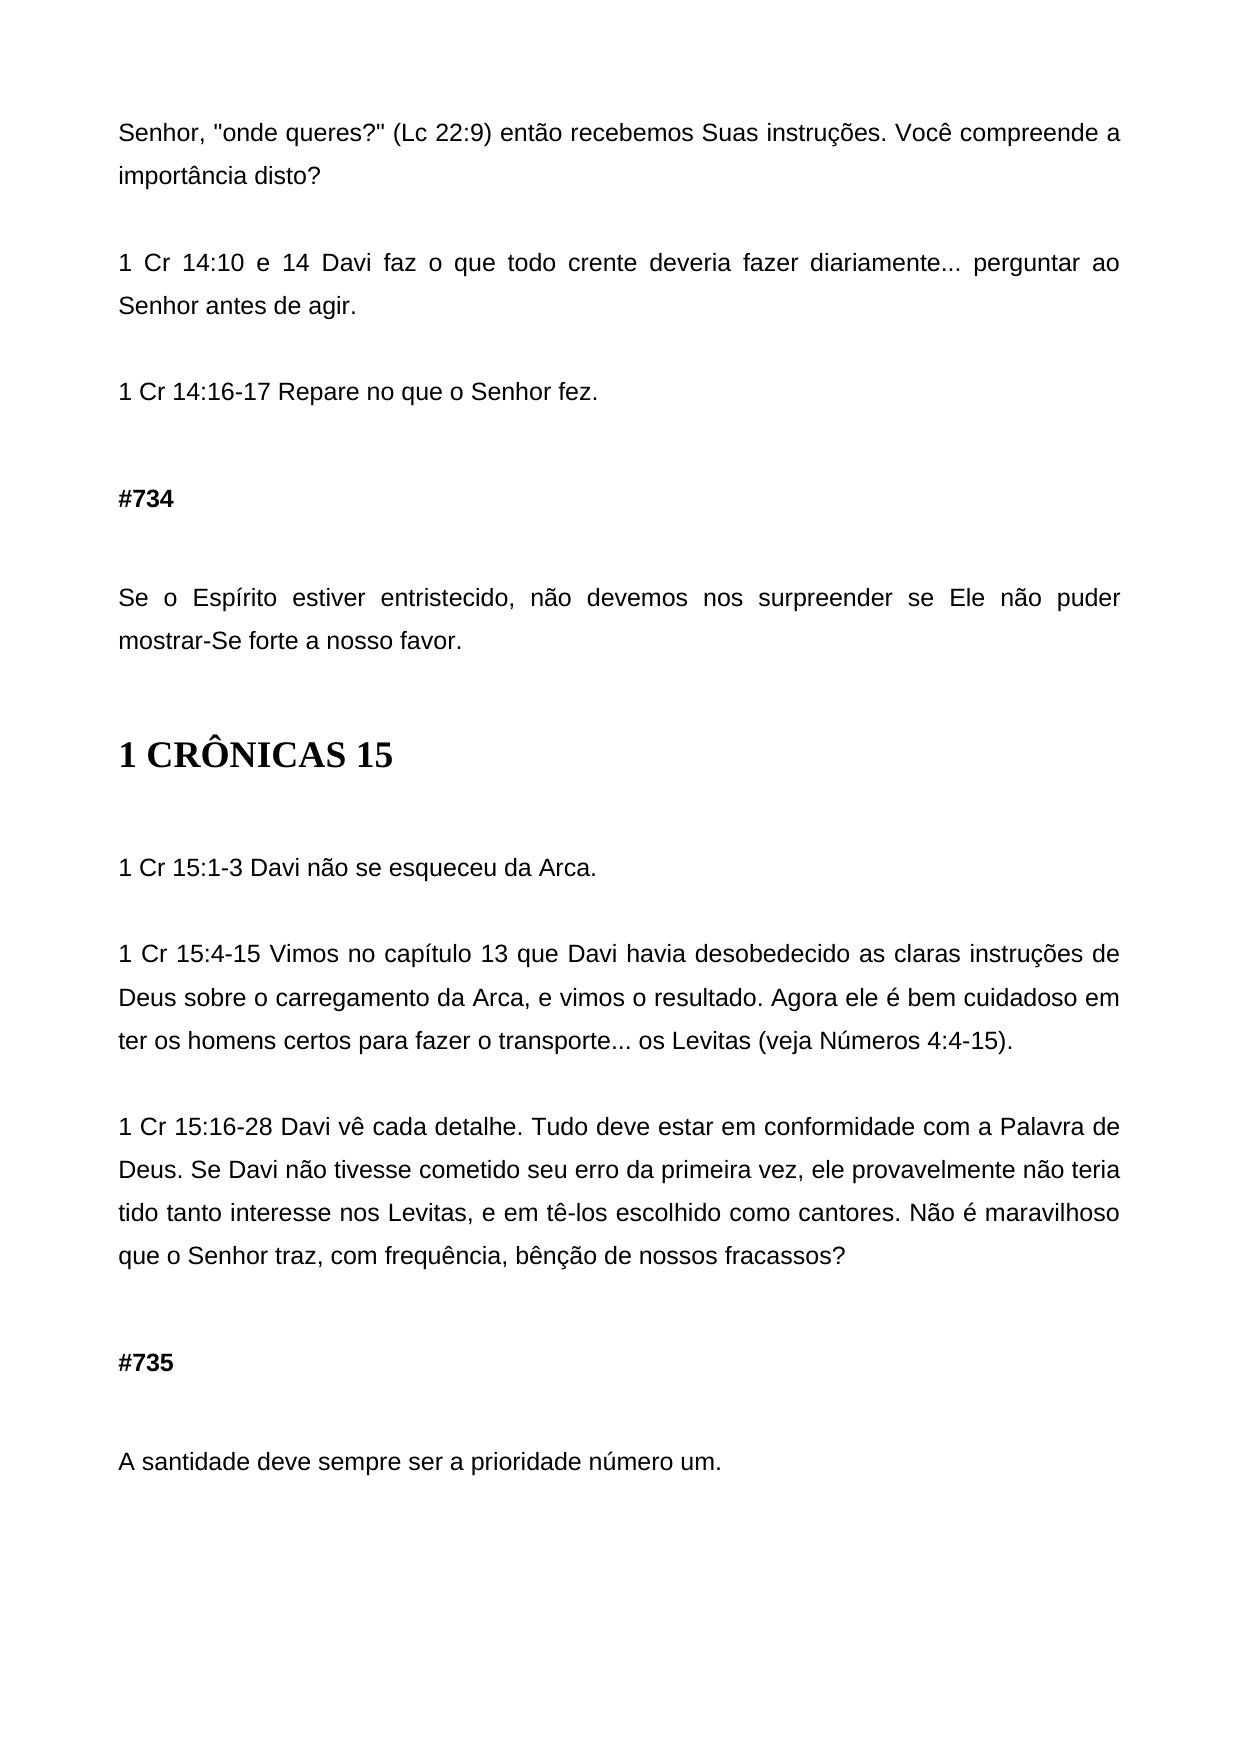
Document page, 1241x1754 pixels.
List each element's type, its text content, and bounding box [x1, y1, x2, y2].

text 1 Cr 14:16-17 Repare no que o Senhor fez. [118, 377, 1122, 406]
text 1 Cr 15:16-28 Davi vê cada detalhe. Tudo deve estar em conformidade com a Palavra de Deus. Se Davi não tivesse cometido seu erro da primeira vez, ele provavelmente não teria tido tanto interesse nos Levitas, e em tê-los escolhido como cantores. Não é maravilhoso que o Senhor traz, com frequência, bênção de nossos fracassos? [118, 1112, 1122, 1270]
text Se o Espírito estiver entristecido, não devemos nos surpreender se Ele não puder mostrar-Se forte a nosso favor. [118, 583, 1122, 654]
text 1 Cr 15:1-3 Davi não se esqueceu da Arca. [118, 853, 1122, 882]
text 1 Cr 14:10 e 14 Davi faz o que todo crente deveria fazer diariamente... perguntar ao Senhor antes de agir. [118, 247, 1122, 319]
subtitle #735 [118, 1348, 1122, 1377]
text Senhor, "onde queres?" (Lc 22:9) então recebemos Suas instruções. Você compreende a importância disto? [118, 118, 1122, 190]
subtitle #734 [118, 484, 1122, 513]
text A santidade deve sempre ser a prioridade número um. [118, 1447, 1122, 1476]
subtitle 1 CRÔNICAS 15 [118, 733, 1122, 776]
text 1 Cr 15:4-15 Vimos no capítulo 13 que Davi havia desobedecido as claras instruções de Deus sobre o carregamento da Arca, e vimos o resultado. Agora ele é bem cuidadoso em ter os homens certos para fazer o transporte... os Levitas (veja Números 4:4-15). [118, 939, 1122, 1054]
